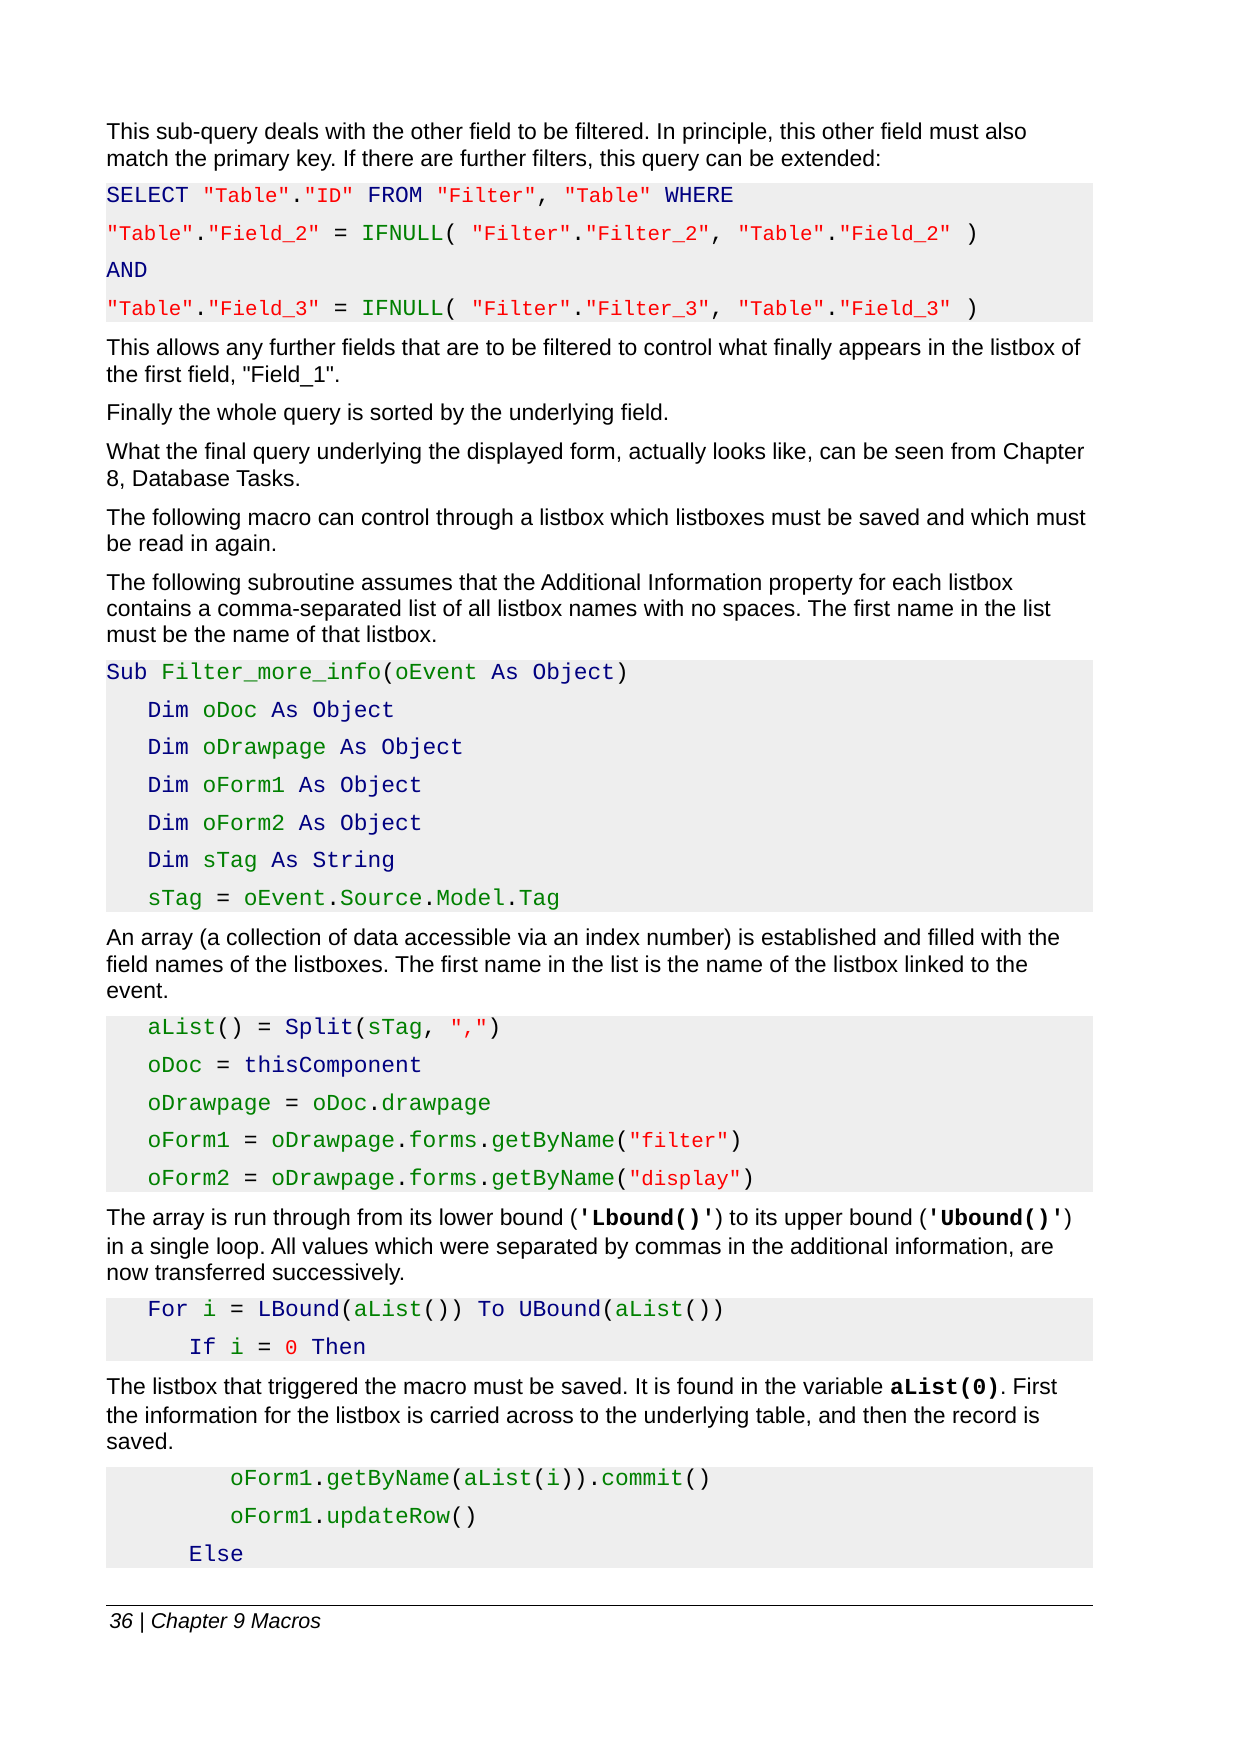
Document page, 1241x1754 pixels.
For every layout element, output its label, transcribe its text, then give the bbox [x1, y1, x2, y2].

text For i = LBound(aList()) To UBound(aList()) [106, 1298, 1093, 1324]
text Else [106, 1542, 1093, 1568]
text aList() = Split(sTag, ",") [106, 1016, 1093, 1042]
text oForm1.getByName(aList(i)).commit() [106, 1467, 1093, 1493]
text The listbox that triggered the macro must be saved. It is found in the variable aList(0). First the information for the listbox is carried across to the underlying table, and then the record is saved. [106, 1373, 1093, 1454]
text oDrawpage = oDoc.drawpage [106, 1091, 1093, 1117]
text "Table"."Field_3" = IFNULL( "Filter"."Filter_3", "Table"."Field_3" ) [106, 296, 1093, 322]
text AND [106, 259, 1093, 285]
text Dim oForm2 As Object [106, 811, 1093, 837]
text Finally the whole query is sorted by the underlying field. [106, 399, 1093, 426]
text Dim oForm1 As Object [106, 773, 1093, 799]
text If i = 0 Then [106, 1336, 1093, 1361]
text An array (a collection of data accessible via an index number) is established and filled with the field names of the listboxes. The first name in the list is the name of the listbox linked to the event. [106, 924, 1093, 1003]
text The following macro can control through a listbox which listboxes must be saved and which must be read in again. [106, 503, 1093, 556]
text oForm2 = oDrawpage.forms.getByName("display") [106, 1167, 1093, 1192]
text What the final query underlying the displayed form, actually looks like, can be seen from Chapter 8, Database Tasks. [106, 438, 1093, 491]
text oForm1 = oDrawpage.forms.getByName("filter") [106, 1129, 1093, 1155]
text The following subroutine assumes that the Additional Information property for each listbox contains a comma-separated list of all listbox names with no spaces. The first name in the list must be the name of that listbox. [106, 569, 1093, 648]
text oDoc = thisComponent [106, 1053, 1093, 1079]
text oForm1.updateRow() [106, 1504, 1093, 1530]
text "Table"."Field_2" = IFNULL( "Filter"."Filter_2", "Table"."Field_2" ) [106, 221, 1093, 247]
text Dim oDoc As Object [106, 698, 1093, 724]
text Sub Filter_more_info(oEvent As Object) [106, 660, 1093, 686]
text sTag = oEvent.Source.Model.Tag [106, 886, 1093, 912]
text Dim sTag As String [106, 849, 1093, 875]
text Dim oDrawpage As Object [106, 736, 1093, 762]
text This sub-query deals with the other field to be filtered. In principle, this other field must also match the primary key. If there are further filters, this query can be extended: [106, 118, 1093, 171]
text This allows any further fields that are to be filtered to control what finally appears in the listbox of the first field, "Field_1". [106, 334, 1093, 387]
text SELECT "Table"."ID" FROM "Filter", "Table" WHERE [106, 183, 1093, 209]
text The array is run through from its lower bound ('Lbound()') to its upper bound ('Ubound()') in a single loop. All values which were separated by commas in the additional information, are now transferred successively. [106, 1204, 1093, 1285]
